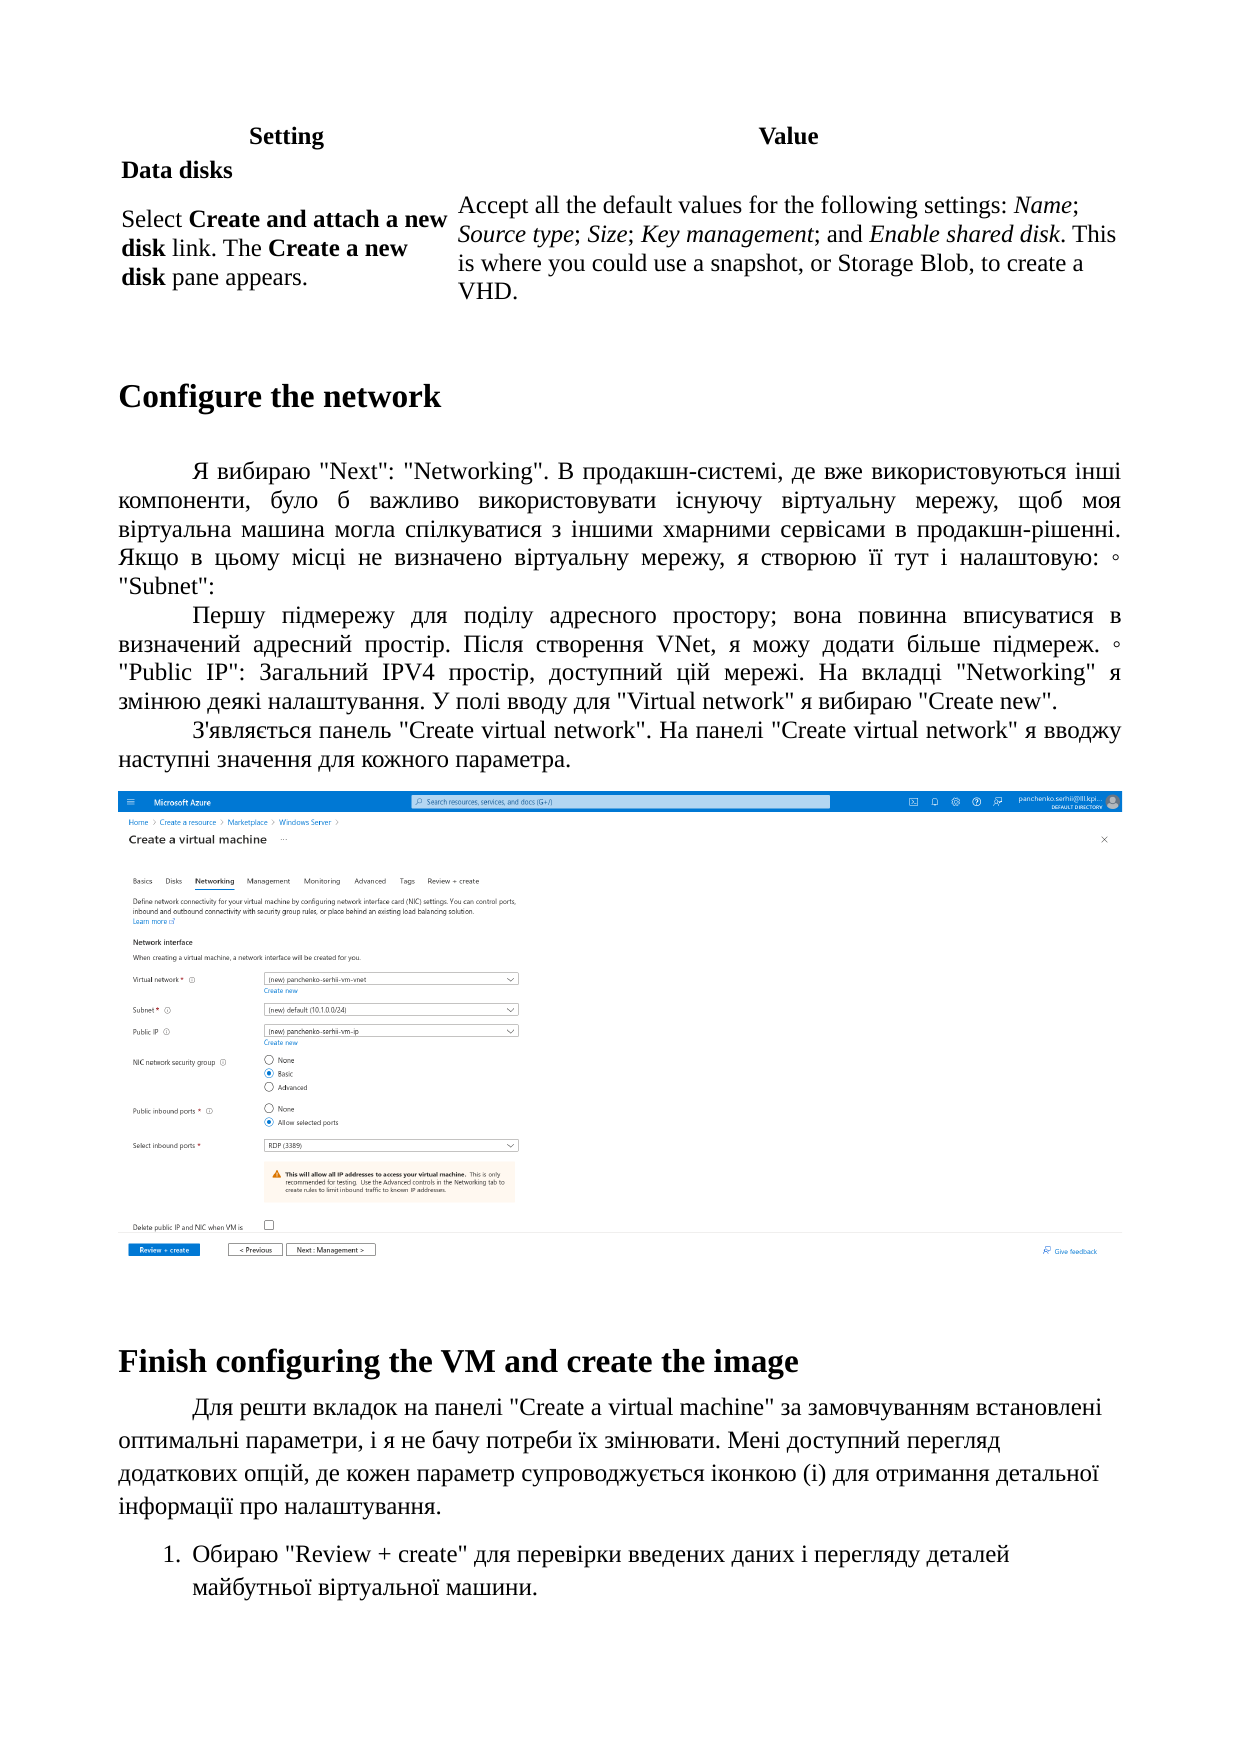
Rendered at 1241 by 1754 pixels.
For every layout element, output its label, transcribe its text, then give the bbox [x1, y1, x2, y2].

text Я вибираю "Next": "Networking". В продакшн-системі, де вже використовуються інші компоненти, було б важливо використовувати існуючу віртуальну мережу, щоб моя віртуальна машина могла спілкуватися з іншими хмарними сервісами в продакшн-рішенні. Якщо в цьому місці не визначено віртуальну мережу, я створюю її тут і налаштовую: ◦ "Subnet": [118, 456, 1122, 600]
table_cell Select Create and attach a new disk link. The Create a new disk pane appears. [118, 187, 455, 308]
picture [118, 791, 1123, 1269]
list Обираю "Review + create" для перевірки введених даних і перегляду деталей майбутньої віртуальної машини. [162, 1539, 1122, 1601]
text З'являється панель "Create virtual network". На панелі "Create virtual network" я вводжу наступні значення для кожного параметра. [118, 715, 1122, 772]
table_header Value [455, 118, 1122, 153]
table_cell Accept all the default values for the following settings: Name; Source type; Size; Key management; and Enable shared disk. This is where you could use a snapshot, or Storage Blob, to create a VHD. [455, 187, 1122, 308]
table_header Setting [118, 118, 455, 153]
text Першу підмережу для поділу адресного простору; вона повинна вписуватися в визначений адресний простір. Після створення VNet, я можу додати більше підмереж. ◦ "Public IP": Загальний IPV4 простір, доступний цій мережі. На вкладці "Networking" я змінюю деякі налаштування. У полі вводу для "Virtual network" я вибираю "Create new". [118, 600, 1122, 715]
subtitle Configure the network [118, 377, 1122, 415]
subtitle Finish configuring the VM and create the image [118, 1341, 1122, 1380]
table_cell [455, 153, 1122, 187]
text Для решти вкладок на панелі "Create a virtual machine" за замовчуванням встановлені оптимальні параметри, і я не бачу потреби їх змінювати. Мені доступний перегляд додаткових опцій, де кожен параметр супроводжується іконкою (i) для отримання детальної інформації про налаштування. [118, 1392, 1122, 1520]
table_cell Data disks [118, 153, 455, 187]
